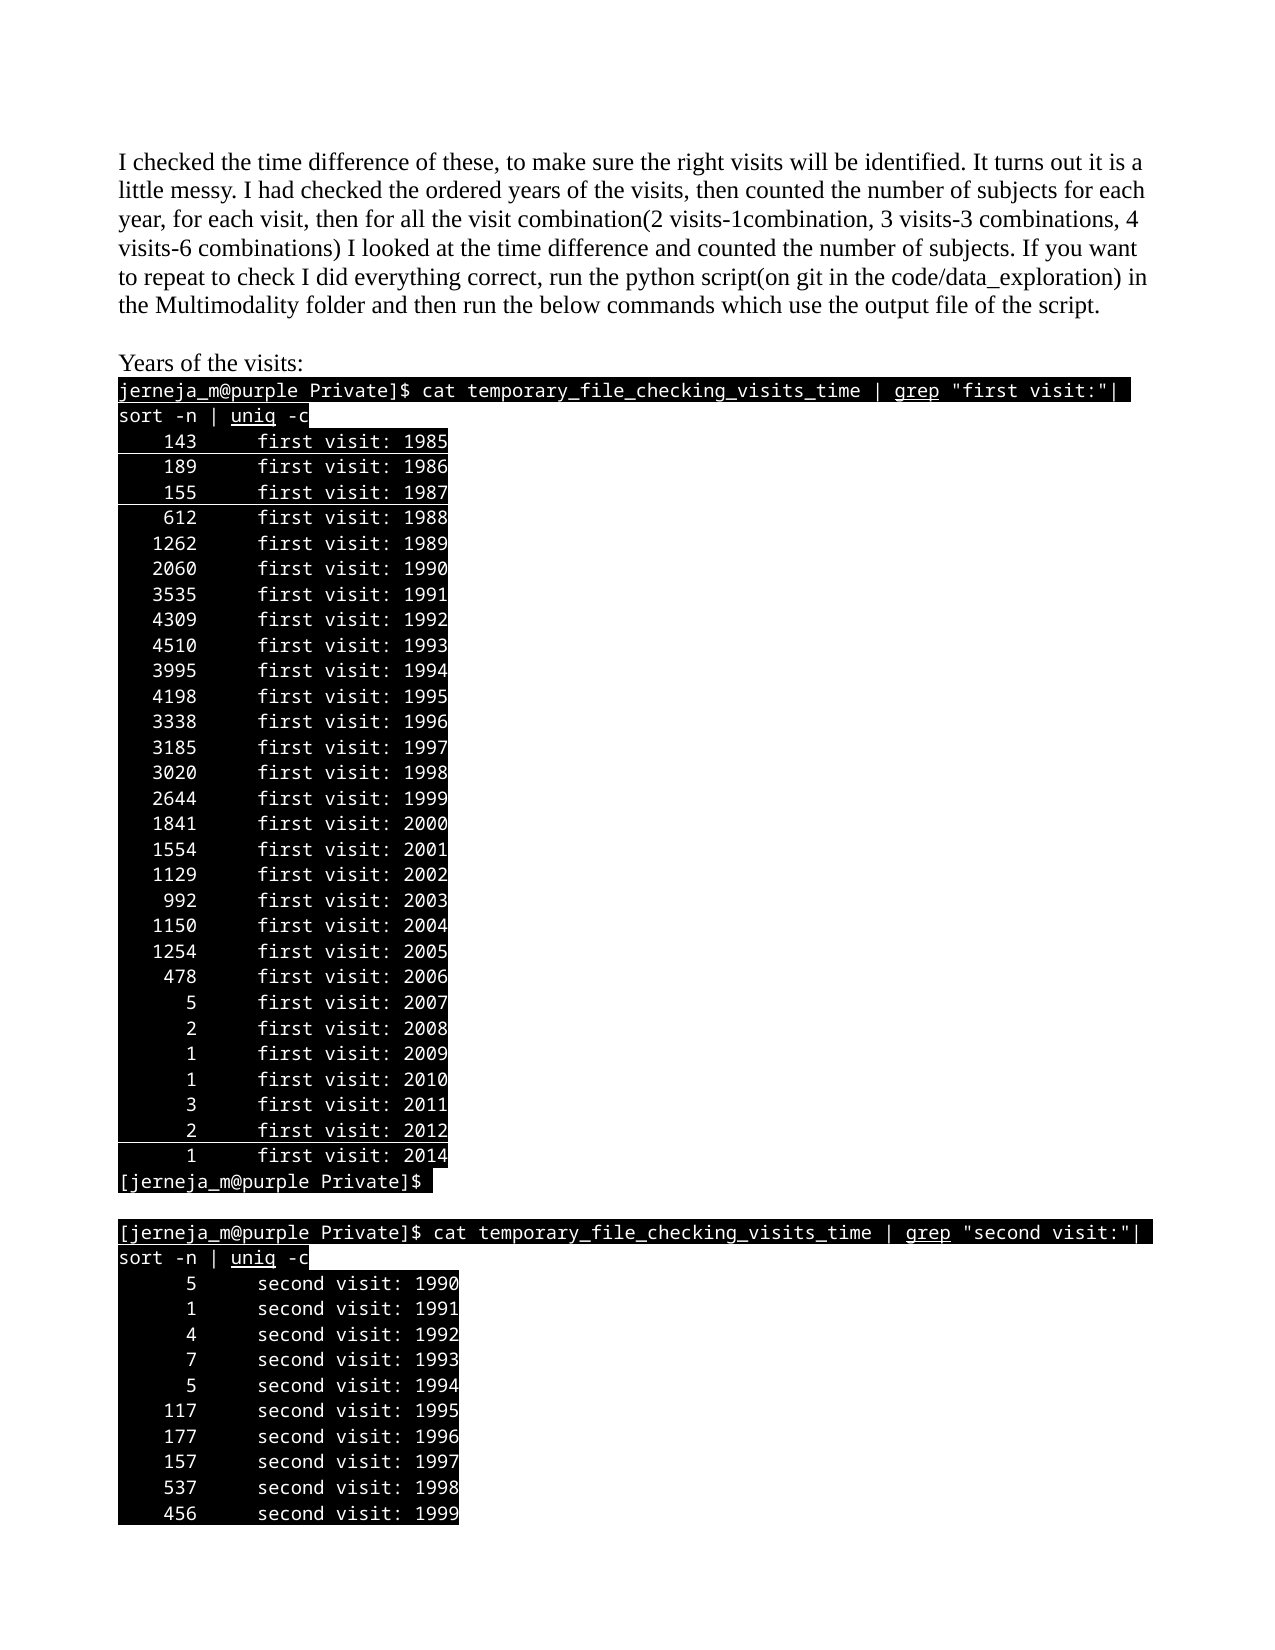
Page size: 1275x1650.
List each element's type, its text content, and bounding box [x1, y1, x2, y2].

text 612 first visit: 1988 [118, 504, 1157, 530]
text 1 second visit: 1991 [118, 1296, 1157, 1321]
text 5 second visit: 1990 [118, 1270, 1157, 1296]
text 1841 first visit: 2000 [118, 811, 1157, 836]
text 1262 first visit: 1989 [118, 530, 1157, 556]
text 1150 first visit: 2004 [118, 913, 1157, 938]
text 143 first visit: 1985 [118, 428, 1157, 453]
text [jerneja_m@purple Private]$ [118, 1168, 1157, 1193]
text 5 second visit: 1994 [118, 1372, 1157, 1398]
text 2 first visit: 2012 [118, 1117, 1157, 1142]
text 992 first visit: 2003 [118, 887, 1157, 913]
text 2 first visit: 2008 [118, 1015, 1157, 1040]
text 1 first visit: 2010 [118, 1066, 1157, 1091]
text 157 second visit: 1997 [118, 1449, 1157, 1474]
text 456 second visit: 1999 [118, 1500, 1157, 1525]
text 537 second visit: 1998 [118, 1474, 1157, 1500]
text 1 first visit: 2014 [118, 1142, 1157, 1168]
text 155 first visit: 1987 [118, 479, 1157, 504]
text 177 second visit: 1996 [118, 1423, 1157, 1449]
text 3338 first visit: 1996 [118, 709, 1157, 734]
text 4198 first visit: 1995 [118, 683, 1157, 709]
text 189 first visit: 1986 [118, 453, 1157, 479]
text 3 first visit: 2011 [118, 1091, 1157, 1117]
text jerneja_m@purple Private]$ cat temporary_file_checking_visits_time | grep "first visit:"| sort -n | uniq -c [118, 377, 1157, 428]
text 4 second visit: 1992 [118, 1321, 1157, 1347]
text 3535 first visit: 1991 [118, 581, 1157, 607]
text 117 second visit: 1995 [118, 1398, 1157, 1423]
text 1 first visit: 2009 [118, 1040, 1157, 1066]
text 1129 first visit: 2002 [118, 862, 1157, 887]
text 5 first visit: 2007 [118, 989, 1157, 1015]
text 2060 first visit: 1990 [118, 556, 1157, 581]
text 3185 first visit: 1997 [118, 734, 1157, 760]
text 4510 first visit: 1993 [118, 632, 1157, 658]
text 1554 first visit: 2001 [118, 836, 1157, 862]
text 478 first visit: 2006 [118, 964, 1157, 989]
text Years of the visits: [118, 348, 1157, 377]
text 2644 first visit: 1999 [118, 785, 1157, 811]
text [jerneja_m@purple Private]$ cat temporary_file_checking_visits_time | grep "second visit:"| sort -n | uniq -c [118, 1219, 1157, 1270]
text 3995 first visit: 1994 [118, 658, 1157, 683]
text 3020 first visit: 1998 [118, 760, 1157, 785]
text 7 second visit: 1993 [118, 1347, 1157, 1372]
text 1254 first visit: 2005 [118, 938, 1157, 964]
text I checked the time difference of these, to make sure the right visits will be identified. It turns out it is a little messy. I had checked the ordered years of the visits, then counted the number of subjects for each year, for each visit, then for all the visit combination(2 visits-1combination, 3 visits-3 combinations, 4 visits-6 combinations) I looked at the time difference and counted the number of subjects. If you want to repeat to check I did everything correct, run the python script(on git in the code/data_exploration) in the Multimodality folder and then run the below commands which use the output file of the script. [118, 147, 1157, 319]
text 4309 first visit: 1992 [118, 607, 1157, 632]
